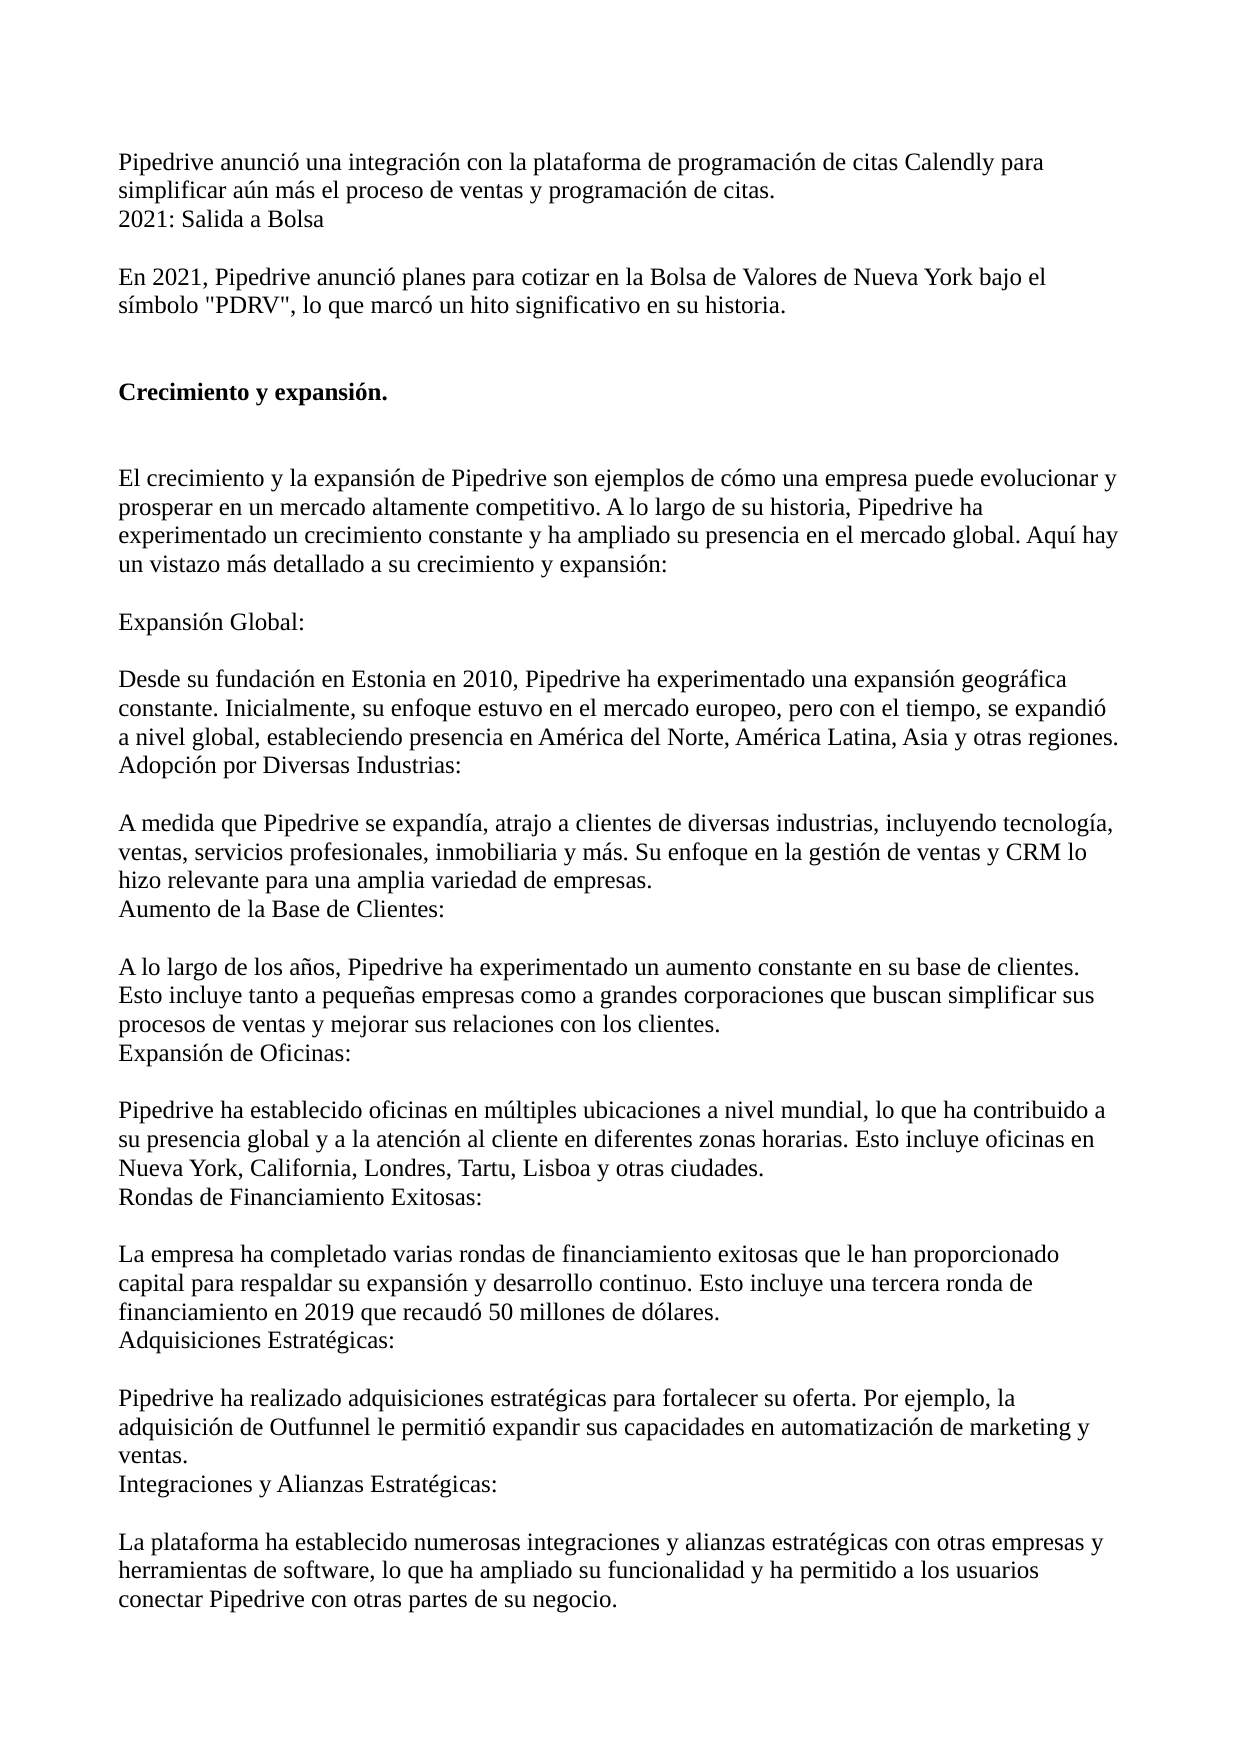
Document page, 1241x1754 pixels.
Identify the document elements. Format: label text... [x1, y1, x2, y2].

text La plataforma ha establecido numerosas integraciones y alianzas estratégicas con otras empresas y herramientas de software, lo que ha ampliado su funcionalidad y ha permitido a los usuarios conectar Pipedrive con otras partes de su negocio. [118, 1527, 1122, 1613]
text Pipedrive ha establecido oficinas en múltiples ubicaciones a nivel mundial, lo que ha contribuido a su presencia global y a la atención al cliente en diferentes zonas horarias. Esto incluye oficinas en Nueva York, California, Londres, Tartu, Lisboa y otras ciudades. [118, 1096, 1122, 1182]
text Adquisiciones Estratégicas: [118, 1326, 1122, 1354]
text Crecimiento y expansión. [118, 377, 1122, 406]
text La empresa ha completado varias rondas de financiamiento exitosas que le han proporcionado capital para respaldar su expansión y desarrollo continuo. Esto incluye una tercera ronda de financiamiento en 2019 que recaudó 50 millones de dólares. [118, 1239, 1122, 1326]
text Adopción por Diversas Industrias: [118, 751, 1122, 779]
text Pipedrive ha realizado adquisiciones estratégicas para fortalecer su oferta. Por ejemplo, la adquisición de Outfunnel le permitió expandir sus capacidades en automatización de marketing y ventas. [118, 1383, 1122, 1469]
text Expansión Global: [118, 607, 1122, 636]
text 2021: Salida a Bolsa [118, 204, 1122, 233]
text El crecimiento y la expansión de Pipedrive son ejemplos de cómo una empresa puede evolucionar y prosperar en un mercado altamente competitivo. A lo largo de su historia, Pipedrive ha experimentado un crecimiento constante y ha ampliado su presencia en el mercado global. Aquí hay un vistazo más detallado a su crecimiento y expansión: [118, 463, 1122, 578]
text Pipedrive anunció una integración con la plataforma de programación de citas Calendly para simplificar aún más el proceso de ventas y programación de citas. [118, 147, 1122, 204]
text Integraciones y Alianzas Estratégicas: [118, 1469, 1122, 1498]
text A lo largo de los años, Pipedrive ha experimentado un aumento constante en su base de clientes. Esto incluye tanto a pequeñas empresas como a grandes corporaciones que buscan simplificar sus procesos de ventas y mejorar sus relaciones con los clientes. [118, 952, 1122, 1038]
text Desde su fundación en Estonia en 2010, Pipedrive ha experimentado una expansión geográfica constante. Inicialmente, su enfoque estuvo en el mercado europeo, pero con el tiempo, se expandió a nivel global, estableciendo presencia en América del Norte, América Latina, Asia y otras regiones. [118, 664, 1122, 751]
text Expansión de Oficinas: [118, 1038, 1122, 1067]
text En 2021, Pipedrive anunció planes para cotizar en la Bolsa de Valores de Nueva York bajo el símbolo "PDRV", lo que marcó un hito significativo en su historia. [118, 262, 1122, 319]
text A medida que Pipedrive se expandía, atrajo a clientes de diversas industrias, incluyendo tecnología, ventas, servicios profesionales, inmobiliaria y más. Su enfoque en la gestión de ventas y CRM lo hizo relevante para una amplia variedad de empresas. [118, 808, 1122, 894]
text Aumento de la Base de Clientes: [118, 894, 1122, 923]
text Rondas de Financiamiento Exitosas: [118, 1182, 1122, 1211]
